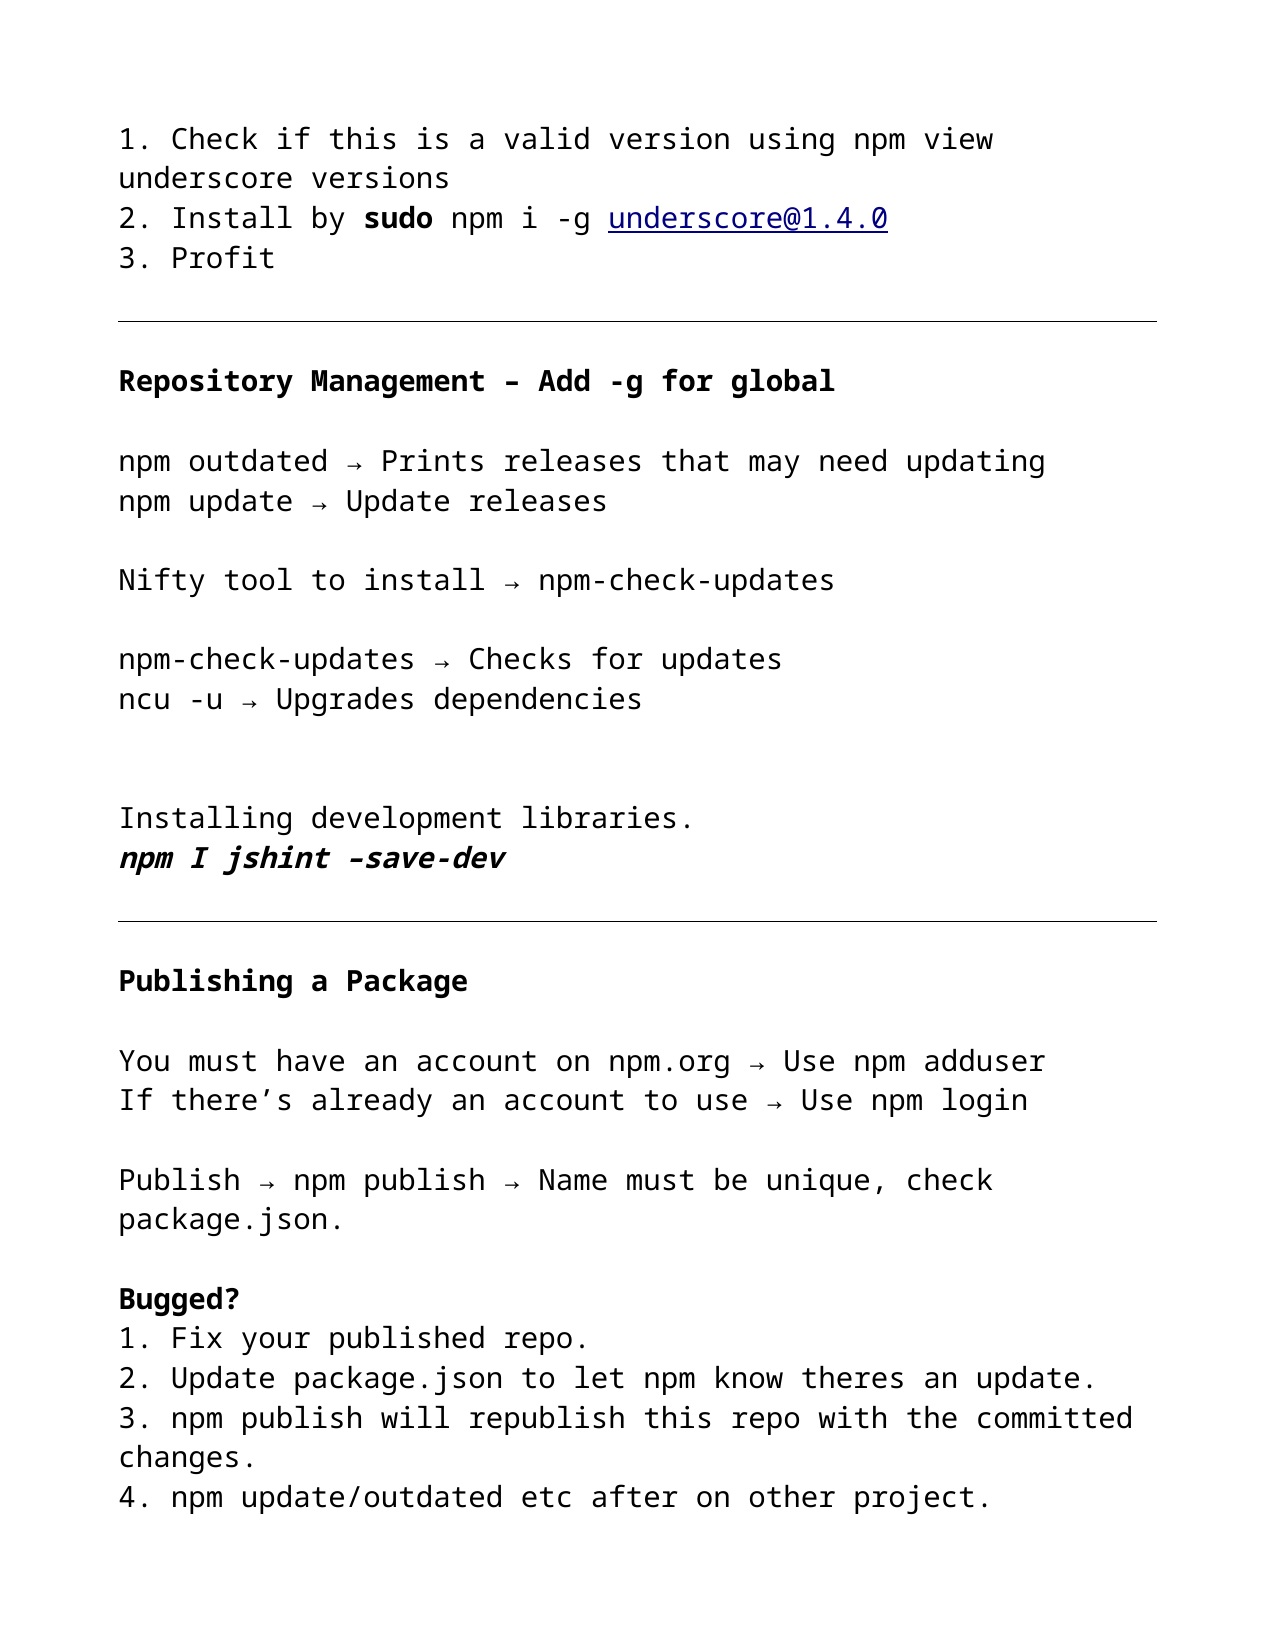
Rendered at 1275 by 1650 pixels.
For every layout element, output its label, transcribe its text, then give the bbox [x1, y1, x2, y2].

text Repository Management – Add -g for global [118, 361, 1157, 400]
text 3. Profit [118, 237, 1157, 277]
text Publishing a Package [118, 961, 1157, 1000]
text 2. Install by sudo npm i -g underscore@1.4.0 [118, 197, 1157, 237]
text npm outdated → Prints releases that may need updating [118, 440, 1157, 480]
text Bugged? [118, 1278, 1157, 1318]
text 1. Check if this is a valid version using npm view underscore versions [118, 118, 1157, 197]
text 3. npm publish will republish this repo with the committed changes. [118, 1397, 1157, 1476]
text npm-check-updates → Checks for updates [118, 638, 1157, 678]
text 1. Fix your published repo. [118, 1318, 1157, 1357]
text 2. Update package.json to let npm know theres an update. [118, 1357, 1157, 1397]
text Nifty tool to install → npm-check-updates [118, 559, 1157, 599]
text If there’s already an account to use → Use npm login [118, 1079, 1157, 1119]
text 4. npm update/outdated etc after on other project. [118, 1476, 1157, 1516]
text npm I jshint –save-dev [118, 837, 1157, 877]
text Publish → npm publish → Name must be unique, check package.json. [118, 1159, 1157, 1238]
text ncu -u → Upgrades dependencies [118, 678, 1157, 718]
text You must have an account on npm.org → Use npm adduser [118, 1040, 1157, 1079]
text npm update → Update releases [118, 480, 1157, 519]
text Installing development libraries. [118, 797, 1157, 837]
